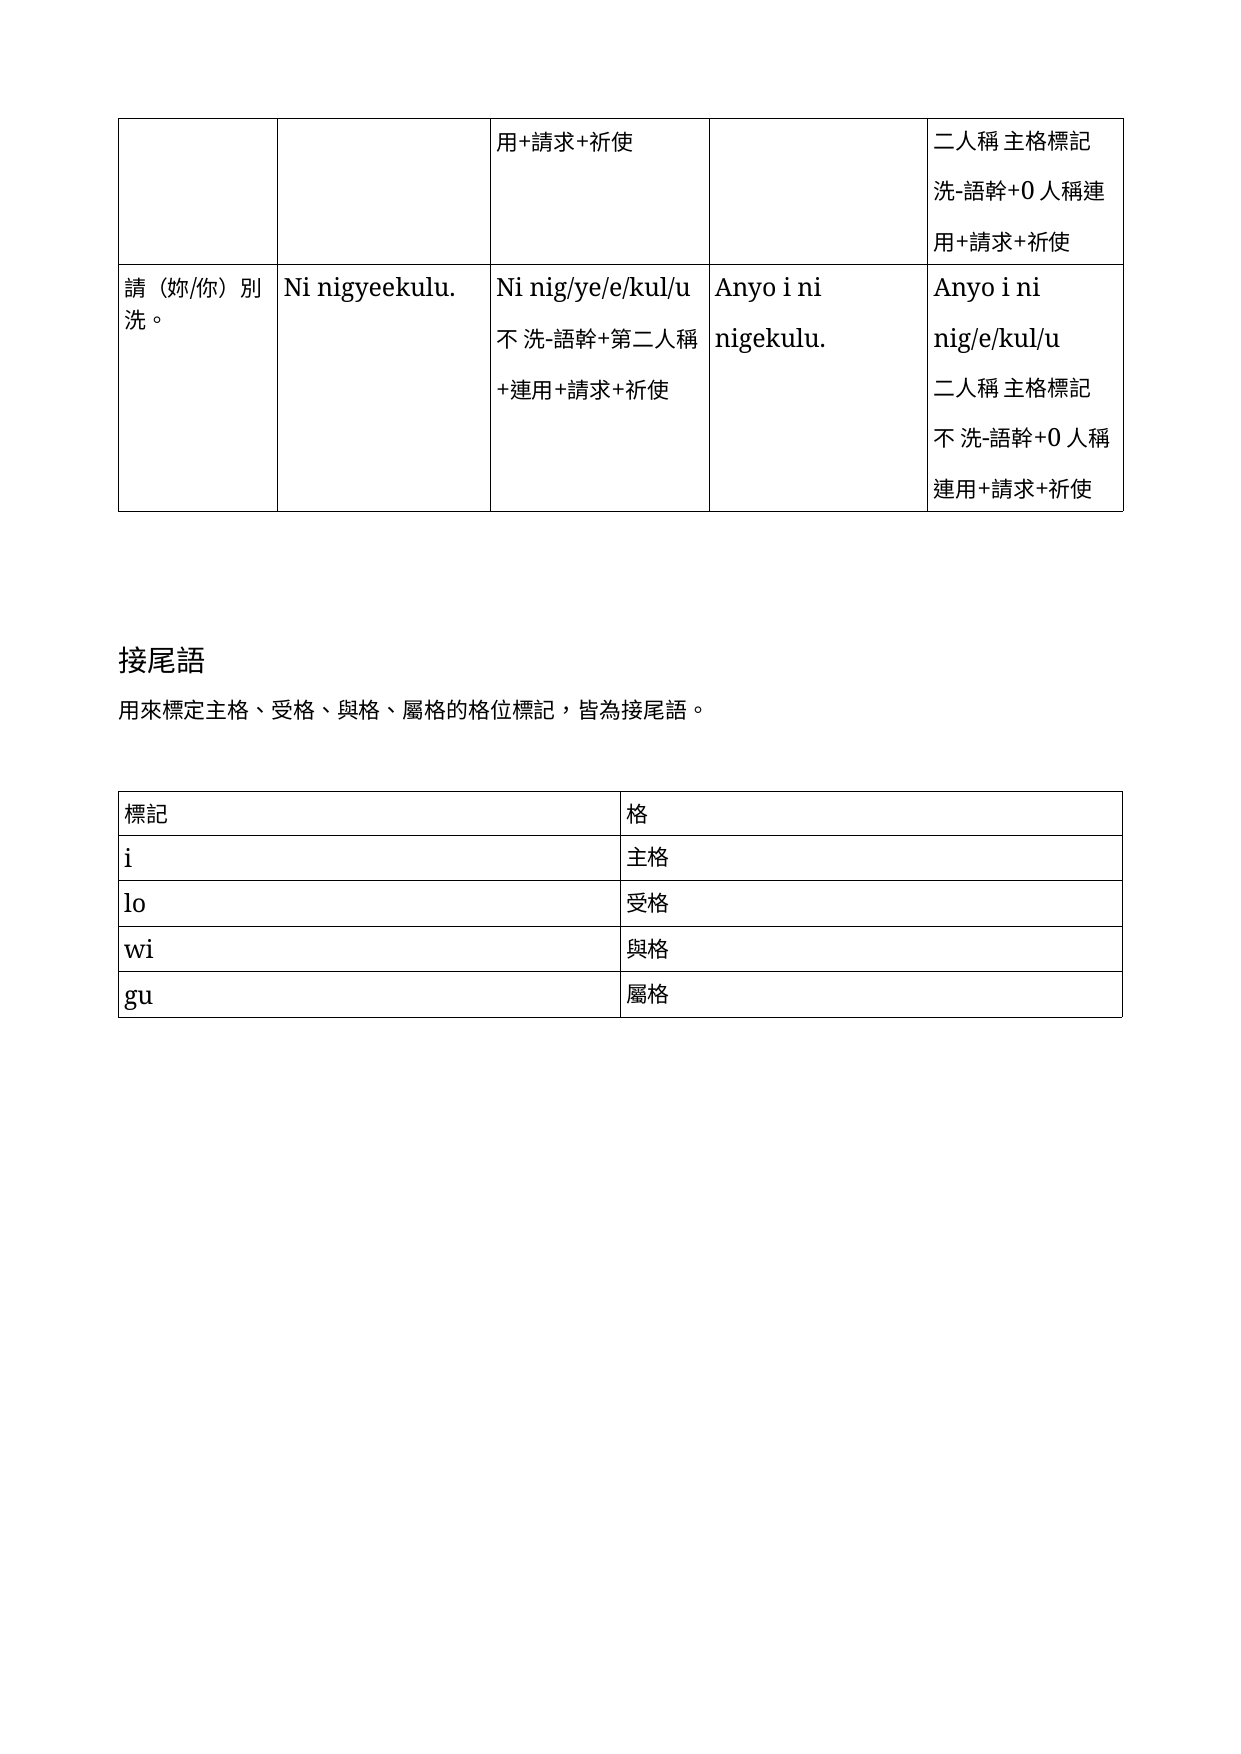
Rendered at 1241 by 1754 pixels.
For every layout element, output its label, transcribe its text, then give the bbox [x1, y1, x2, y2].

table_cell 屬格 [621, 972, 1122, 1017]
table_cell lo [119, 881, 620, 926]
text 用來標定主格、受格、與格、屬格的格位標記，皆為接尾語。 [118, 693, 1122, 724]
table_cell 用+請求+祈使 [491, 119, 709, 263]
table_cell [278, 119, 490, 263]
table_cell Anyo i ni nig/e/kul/u 二人稱 主格標記 不 洗-語幹+0人稱連用+請求+祈使 [928, 265, 1123, 511]
table_cell 主格 [621, 836, 1122, 880]
table_cell [710, 119, 927, 263]
table_cell 請（妳/你）別洗。 [119, 265, 277, 511]
table_cell wi [119, 927, 620, 971]
table_cell [119, 119, 277, 263]
table_header 格 [621, 792, 1122, 834]
table_cell gu [119, 972, 620, 1017]
table_cell 受格 [621, 881, 1122, 926]
table_cell Anyo i ni nigekulu. [710, 265, 927, 511]
table_cell 與格 [621, 927, 1122, 971]
table_cell Ni nig/ye/e/kul/u 不 洗-語幹+第二人稱+連用+請求+祈使 [491, 265, 709, 511]
table_cell 二人稱 主格標記 洗-語幹+0人稱連用+請求+祈使 [928, 119, 1123, 263]
table_cell Ni nigyeekulu. [278, 265, 490, 511]
subtitle 接尾語 [118, 638, 1122, 680]
table_cell i [119, 836, 620, 880]
table_header 標記 [119, 792, 620, 834]
